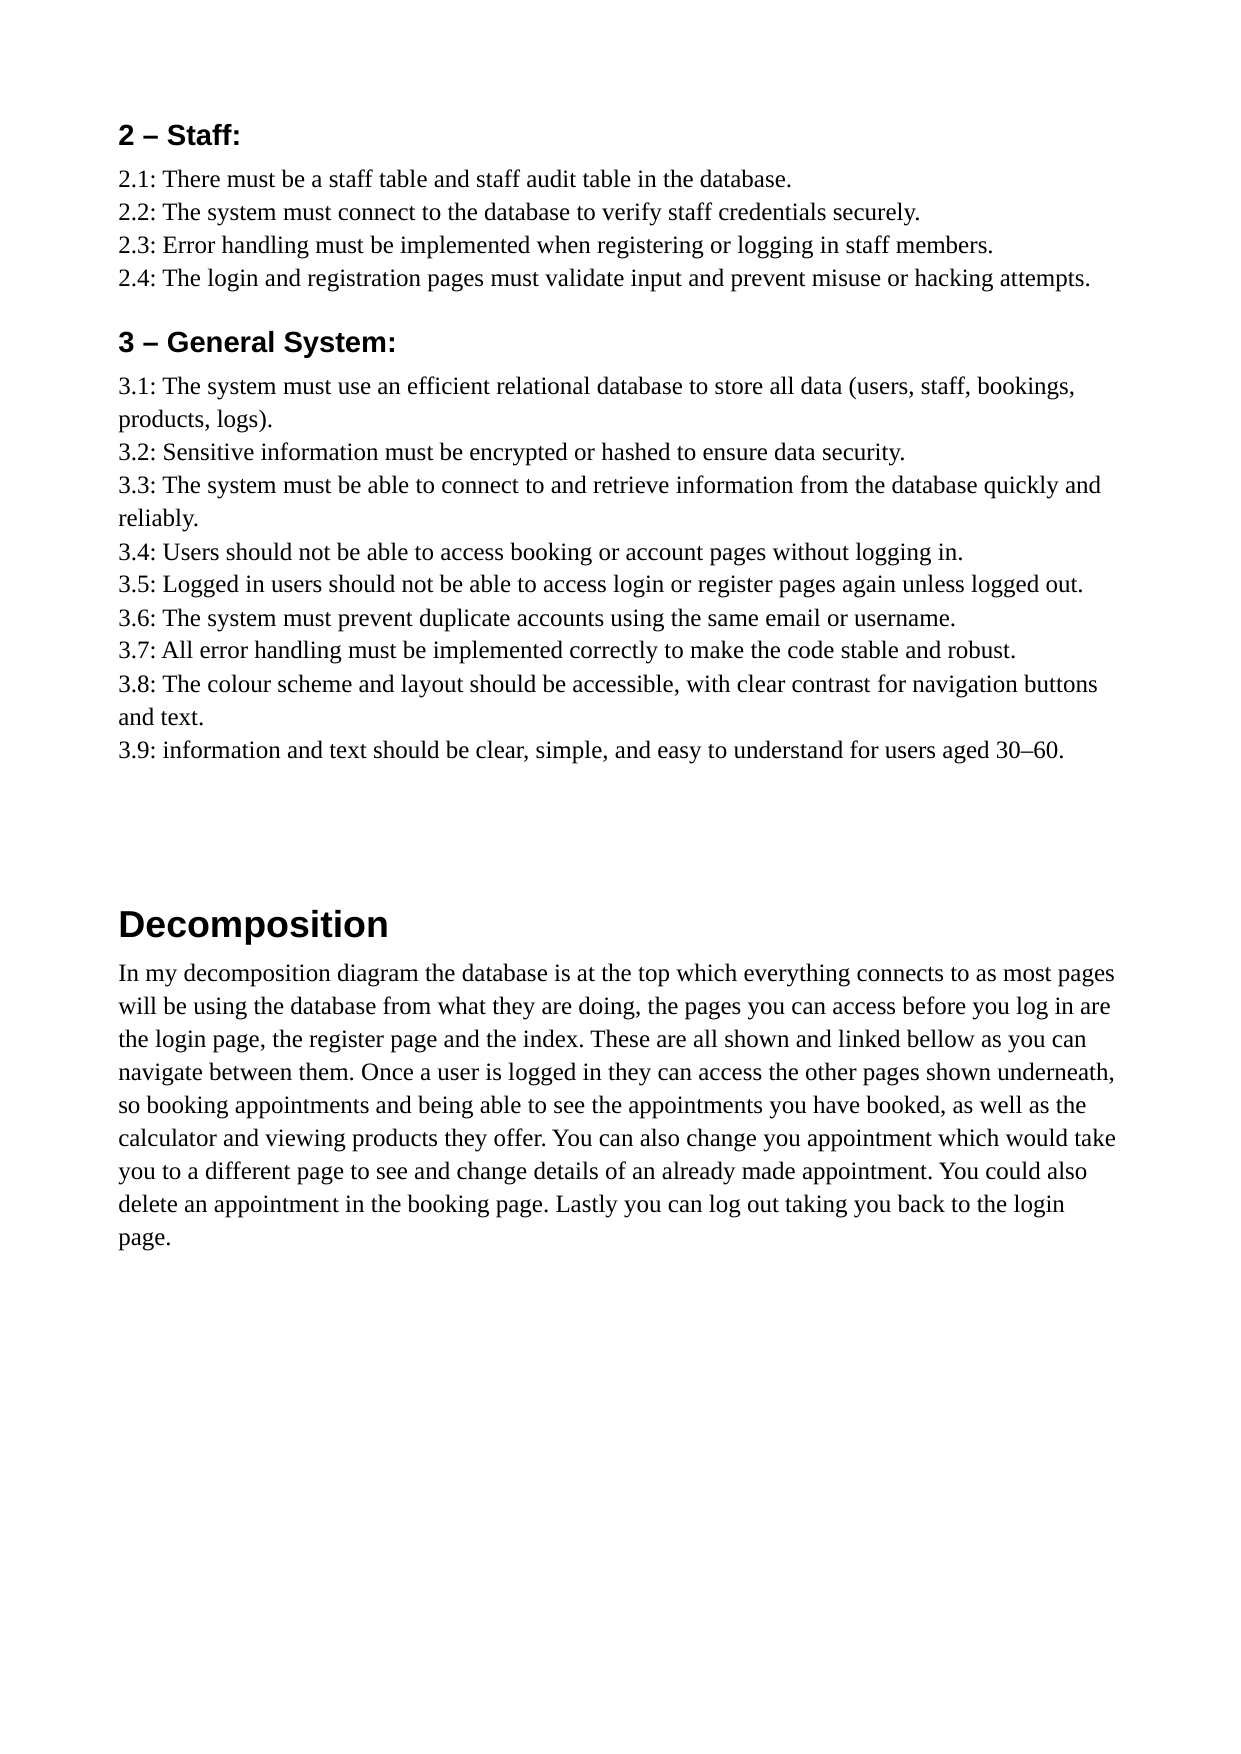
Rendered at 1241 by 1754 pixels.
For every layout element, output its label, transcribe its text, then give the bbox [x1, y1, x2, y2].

subtitle 2 – Staff: [118, 118, 1122, 152]
text 2.1: There must be a staff table and staff audit table in the database. 2.2: The system must connect to the database to verify staff credentials securely. 2.3: Error handling must be implemented when registering or logging in staff members. 2.4: The login and registration pages must validate input and prevent misuse or hacking attempts. [118, 164, 1122, 292]
subtitle Decomposition [118, 902, 1122, 946]
text 3.1: The system must use an efficient relational database to store all data (users, staff, bookings, products, logs). 3.2: Sensitive information must be encrypted or hashed to ensure data security. 3.3: The system must be able to connect to and retrieve information from the database quickly and reliably. 3.4: Users should not be able to access booking or account pages without logging in. 3.5: Logged in users should not be able to access login or register pages again unless logged out. 3.6: The system must prevent duplicate accounts using the same email or username. 3.7: All error handling must be implemented correctly to make the code stable and robust. 3.8: The colour scheme and layout should be accessible, with clear contrast for navigation buttons and text. 3.9: information and text should be clear, simple, and easy to understand for users aged 30–60. [118, 371, 1122, 763]
text In my decomposition diagram the database is at the top which everything connects to as most pages will be using the database from what they are doing, the pages you can access before you log in are the login page, the register page and the index. These are all shown and linked bellow as you can navigate between them. Once a user is logged in they can access the other pages shown underneath, so booking appointments and being able to see the appointments you have booked, as well as the calculator and viewing products they offer. You can also change you appointment which would take you to a different page to see and change details of an already made appointment. You could also delete an appointment in the booking page. Lastly you can log out taking you back to the login page. [118, 958, 1122, 1251]
subtitle 3 – General System: [118, 325, 1122, 359]
